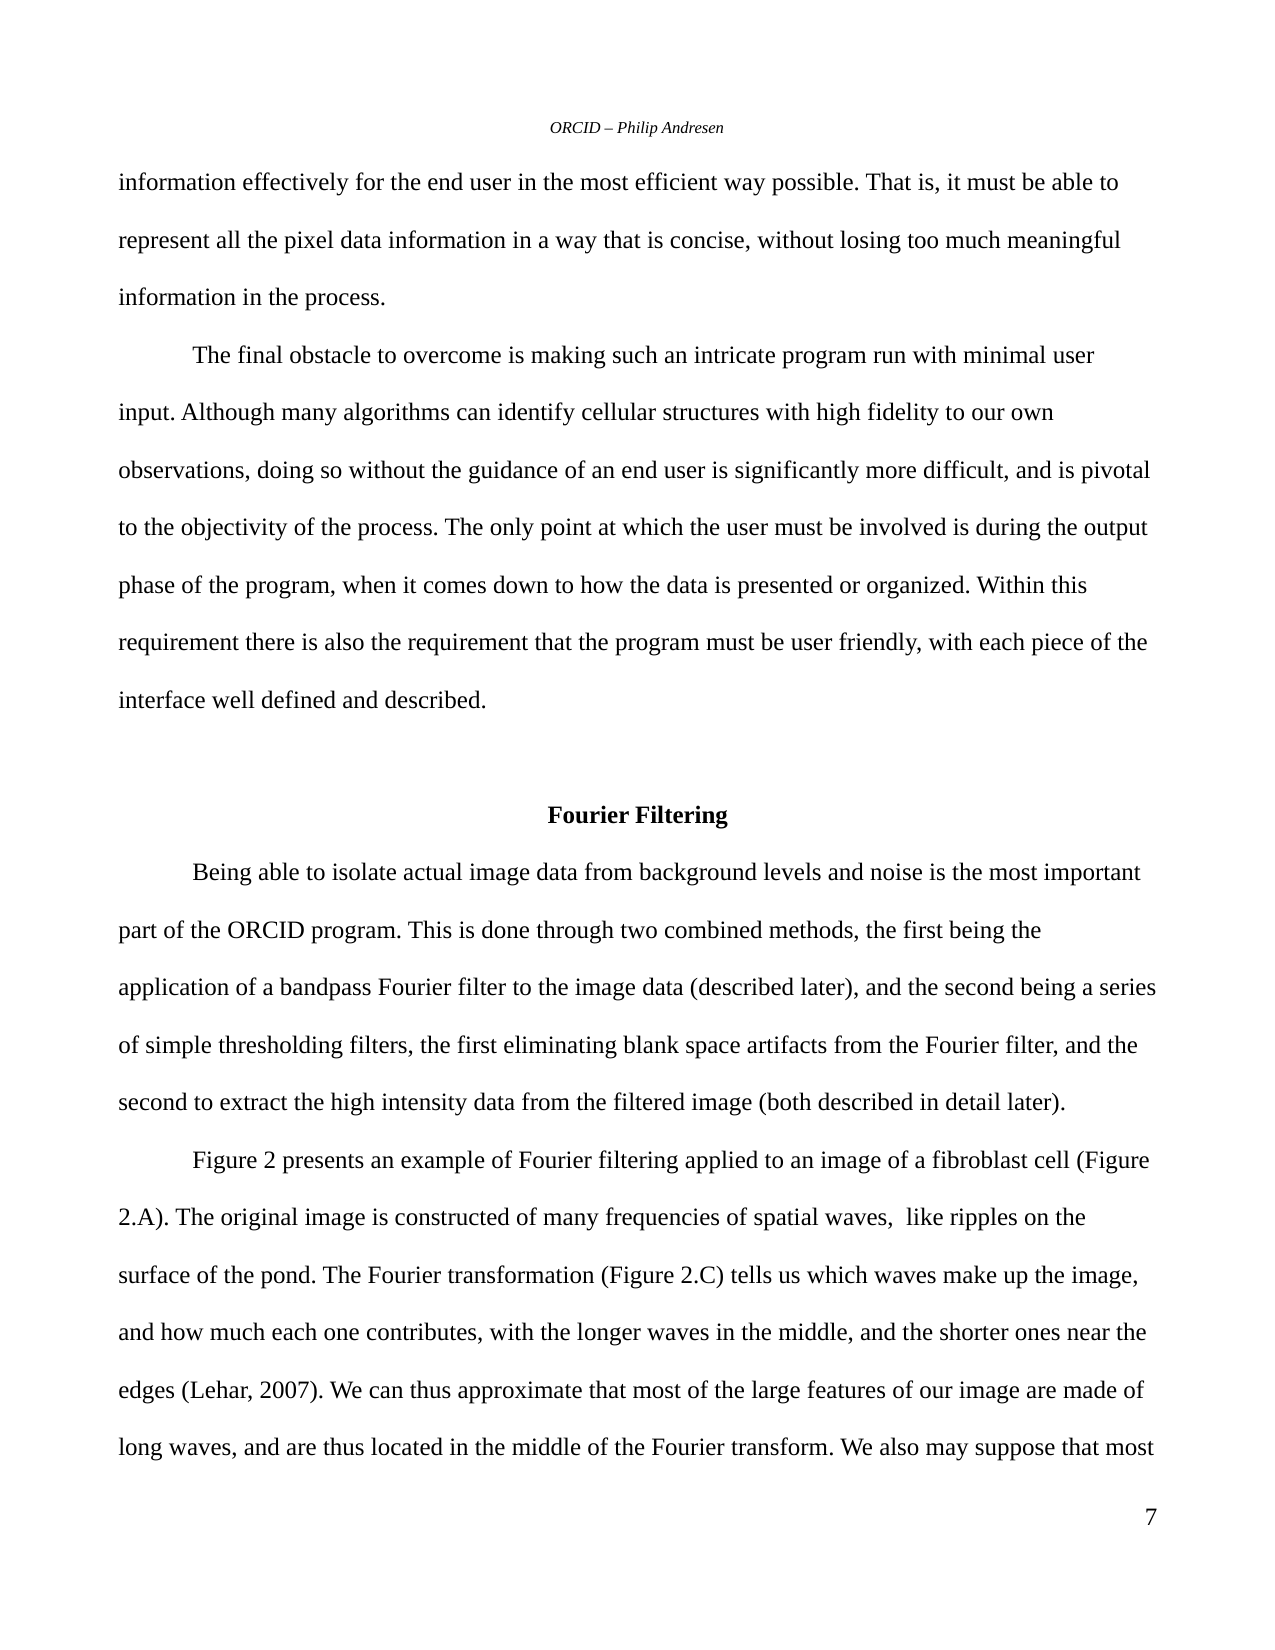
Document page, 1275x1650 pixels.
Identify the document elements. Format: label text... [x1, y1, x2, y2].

text Figure 2 presents an example of Fourier filtering applied to an image of a fibroblast cell (Figure 2.A). The original image is constructed of many frequencies of spatial waves, like ripples on the surface of the pond. The Fourier transformation (Figure 2.C) tells us which waves make up the image, and how much each one contributes, with the longer waves in the middle, and the shorter ones near the edges (Lehar, 2007). We can thus approximate that most of the large features of our image are made of long waves, and are thus located in the middle of the Fourier transform. We also may suppose that most [118, 1145, 1157, 1461]
text information effectively for the end user in the most efficient way possible. That is, it must be able to represent all the pixel data information in a way that is concise, without losing too much meaningful information in the process. [118, 167, 1157, 311]
text Fourier Filtering [118, 800, 1157, 828]
text The final obstacle to overcome is making such an intricate program run with minimal user input. Although many algorithms can identify cellular structures with high fidelity to our own observations, doing so without the guidance of an end user is significantly more difficult, and is pivotal to the objectivity of the process. The only point at which the user must be involved is during the output phase of the program, when it comes down to how the data is presented or organized. Within this requirement there is also the requirement that the program must be user friendly, with each piece of the interface well defined and described. [118, 340, 1157, 713]
text Being able to isolate actual image data from background levels and noise is the most important part of the ORCID program. This is done through two combined methods, the first being the application of a bandpass Fourier filter to the image data (described later), and the second being a series of simple thresholding filters, the first eliminating blank space artifacts from the Fourier filter, and the second to extract the high intensity data from the filtered image (both described in detail later). [118, 857, 1157, 1116]
